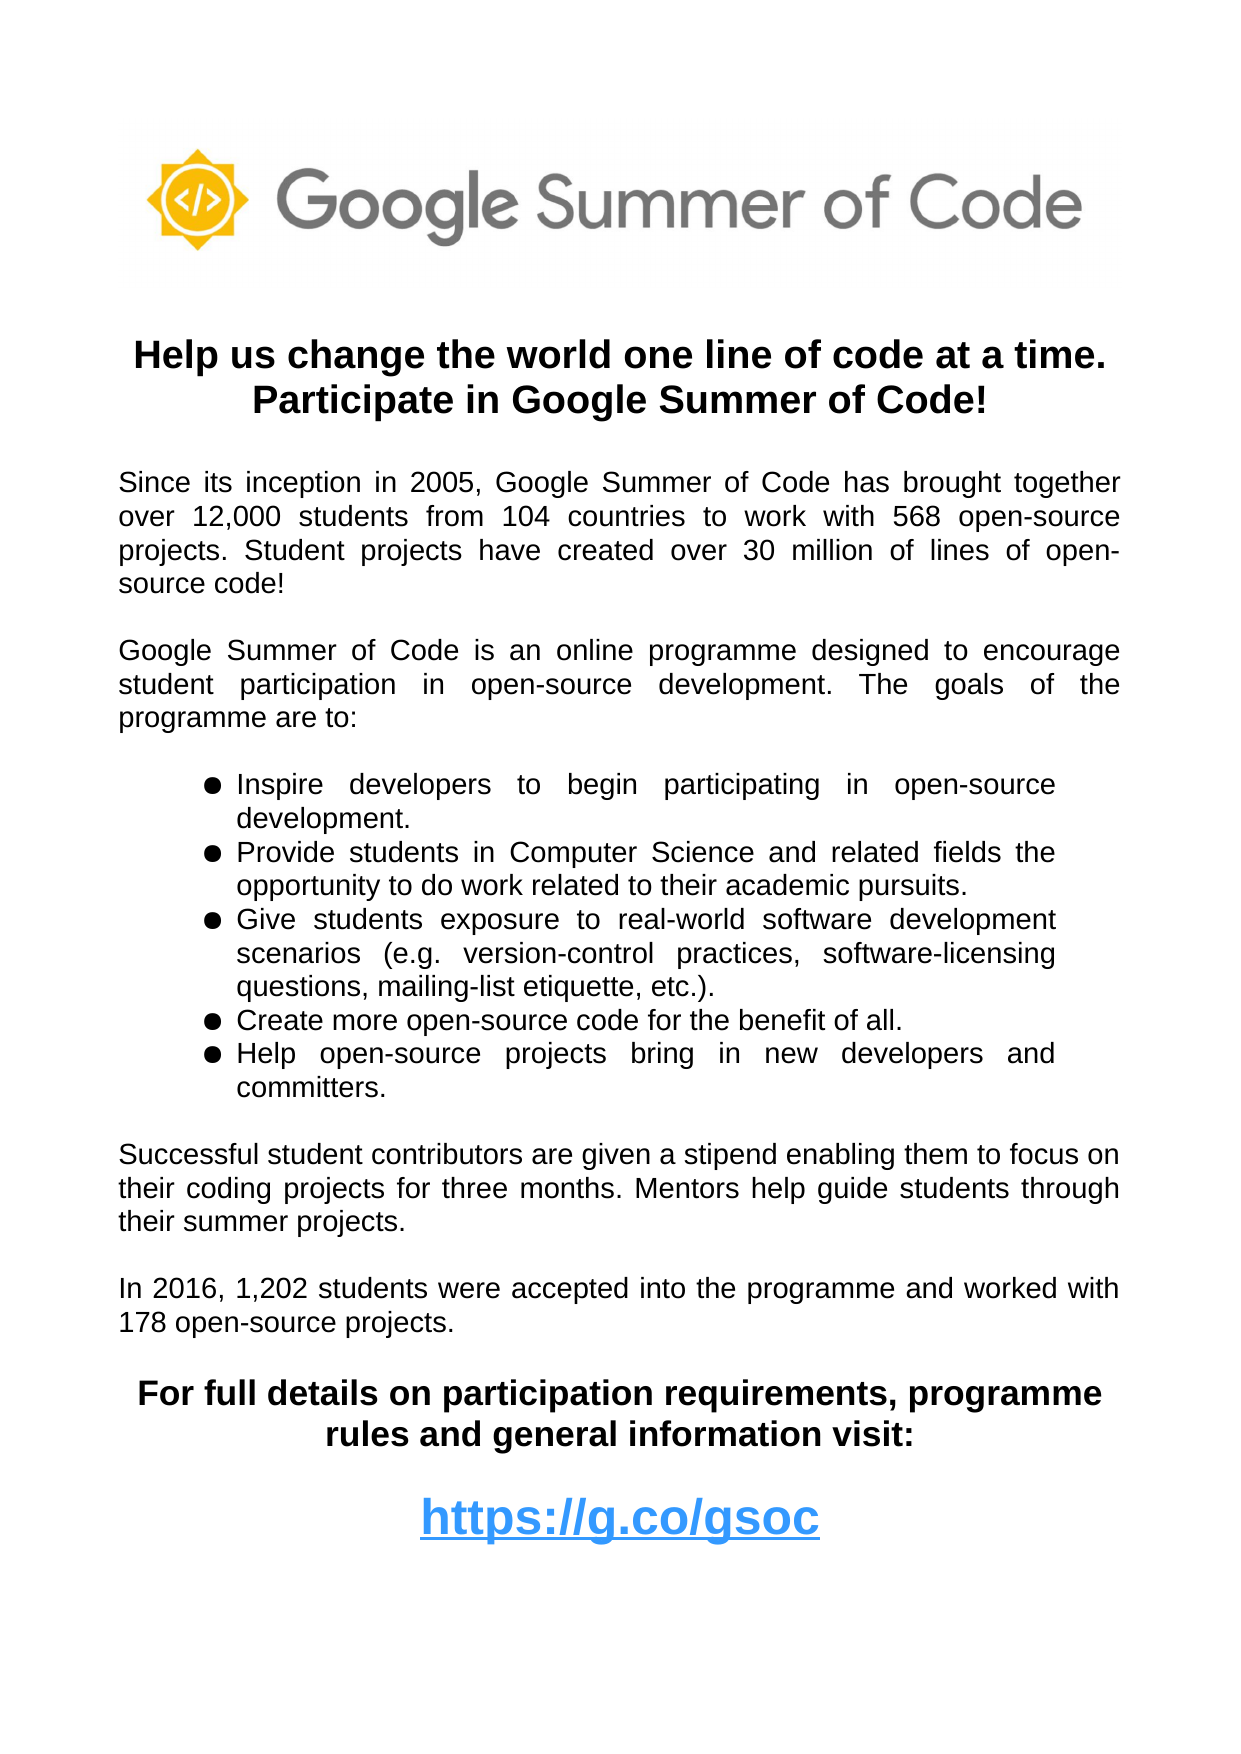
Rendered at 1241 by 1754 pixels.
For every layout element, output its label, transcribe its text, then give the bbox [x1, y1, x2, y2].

picture [118, 118, 1123, 288]
list Give students exposure to real-world software development scenarios (e.g. version-control practices, software-licensing questions, mailing-list etiquette, etc.). [201, 902, 1057, 1003]
text For full details on participation requirements, programme rules and general information visit: [118, 1372, 1122, 1454]
list Provide students in Computer Science and related fields the opportunity to do work related to their academic pursuits. [201, 835, 1057, 902]
text In 2016, 1,202 students were accepted into the programme and worked with 178 open-source projects. [118, 1272, 1122, 1339]
text Help us change the world one line of code at a time. [118, 331, 1122, 377]
text https://g.co/gsoc [118, 1487, 1122, 1545]
text Successful student contributors are given a stipend enabling them to focus on their coding projects for three months. Mentors help guide students through their summer projects. [118, 1137, 1122, 1238]
list Help open-source projects bring in new developers and committers. [201, 1037, 1057, 1104]
text Google Summer of Code is an online programme designed to encourage student participation in open-source development. The goals of the programme are to: [118, 633, 1122, 734]
list Inspire developers to begin participating in open-source development. [201, 767, 1057, 835]
list Create more open-source code for the benefit of all. [201, 1003, 1057, 1037]
text Participate in Google Summer of Code! [118, 377, 1122, 422]
text Since its inception in 2005, Google Summer of Code has brought together over 12,000 students from 104 countries to work with 568 open-source projects. Student projects have created over 30 million of lines of open-source code! [118, 466, 1122, 600]
